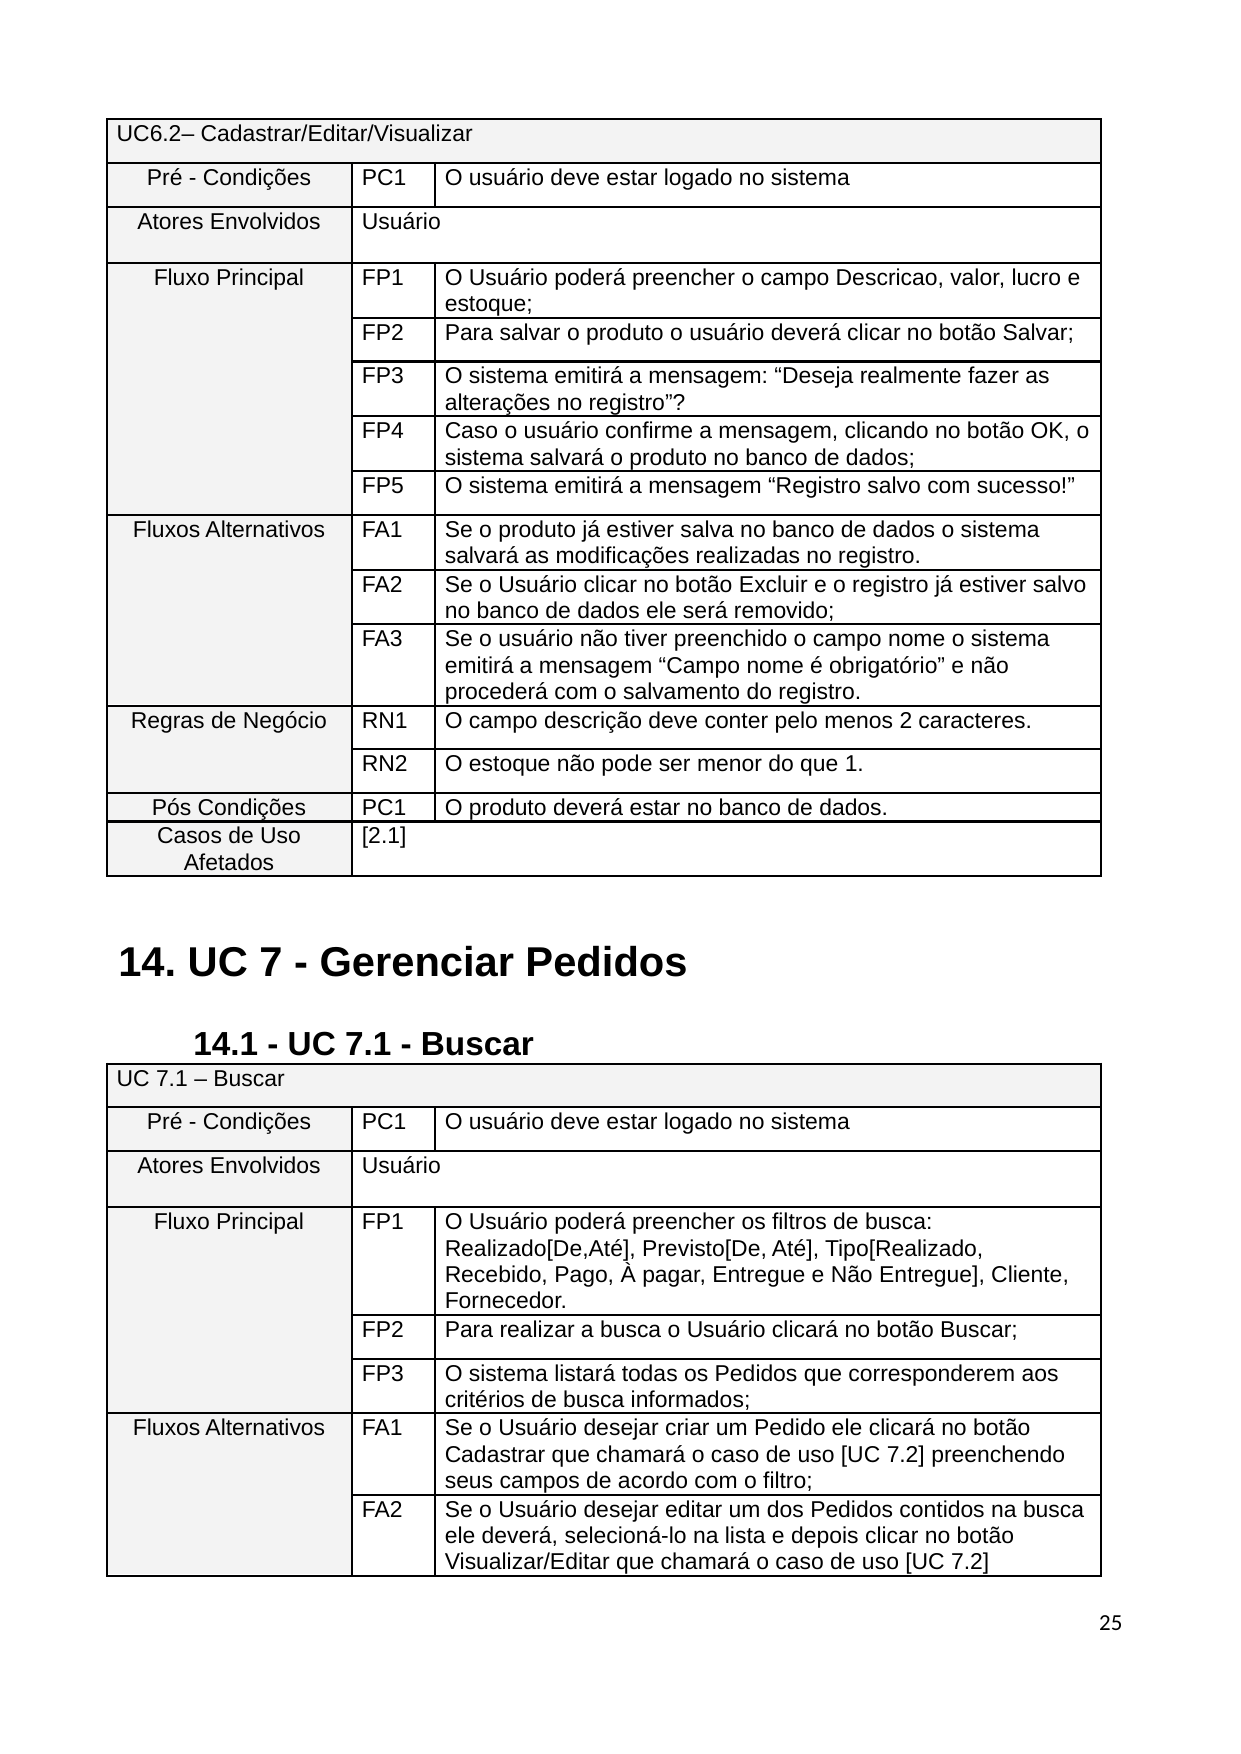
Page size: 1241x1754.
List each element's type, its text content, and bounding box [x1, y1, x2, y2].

table_cell Para salvar o produto o usuário deverá clicar no botão Salvar; [436, 319, 1100, 360]
table_cell O Usuário poderá preencher o campo Descricao, valor, lucro e estoque; [436, 264, 1100, 317]
text 14.1 - UC 7.1 - Buscar [118, 1024, 1122, 1062]
table_cell O sistema emitirá a mensagem “Registro salvo com sucesso!” [436, 472, 1100, 514]
table_cell Pré - Condições [108, 164, 351, 206]
table_cell FP5 [353, 472, 434, 514]
table_cell Fluxo Principal [108, 264, 351, 514]
table_cell FA2 [353, 571, 434, 623]
table_cell Fluxos Alternativos [108, 516, 351, 704]
table_cell Fluxos Alternativos [108, 1414, 351, 1574]
table_cell Regras de Negócio [108, 707, 351, 792]
table_cell PC1 [353, 164, 434, 206]
table_cell FA1 [353, 1414, 434, 1493]
table_cell O sistema emitirá a mensagem: “Deseja realmente fazer as alterações no registro”? [436, 363, 1100, 415]
table_cell Se o Usuário desejar editar um dos Pedidos contidos na busca ele deverá, selecioná-lo na lista e depois clicar no botão Visualizar/Editar que chamará o caso de uso [UC 7.2] [436, 1496, 1100, 1574]
table_cell Pré - Condições [108, 1108, 351, 1150]
table_cell PC1 [353, 1108, 434, 1150]
table_cell FP2 [353, 1316, 434, 1357]
table_cell O usuário deve estar logado no sistema [436, 1108, 1100, 1150]
table_cell O Usuário poderá preencher os filtros de busca: Realizado[De,Até], Previsto[De, Até], Tipo[Realizado, Recebido, Pago, À pagar, Entregue e Não Entregue], Cliente, Fornecedor. [436, 1208, 1100, 1314]
table_cell Atores Envolvidos [108, 208, 351, 262]
table_cell Usuário [353, 208, 1100, 262]
table_cell FP1 [353, 1208, 434, 1314]
table_cell Se o usuário não tiver preenchido o campo nome o sistema emitirá a mensagem “Campo nome é obrigatório” e não procederá com o salvamento do registro. [436, 625, 1100, 704]
table_cell O sistema listará todas os Pedidos que corresponderem aos critérios de busca informados; [436, 1360, 1100, 1412]
table_cell FP1 [353, 264, 434, 317]
table_cell O campo descrição deve conter pelo menos 2 caracteres. [436, 707, 1100, 748]
table_cell FA2 [353, 1496, 434, 1574]
table_cell Se o produto já estiver salva no banco de dados o sistema salvará as modificações realizadas no registro. [436, 516, 1100, 568]
text 14. UC 7 - Gerenciar Pedidos [118, 938, 1122, 986]
table_cell FP4 [353, 417, 434, 470]
table_header UC 7.1 – Buscar [108, 1065, 1100, 1106]
table_header UC6.2– Cadastrar/Editar/Visualizar [108, 120, 1100, 162]
table_cell Caso o usuário confirme a mensagem, clicando no botão OK, o sistema salvará o produto no banco de dados; [436, 417, 1100, 470]
table_cell FA1 [353, 516, 434, 568]
table_cell FP3 [353, 363, 434, 415]
table_cell Usuário [353, 1152, 1100, 1206]
table_cell FP2 [353, 319, 434, 360]
table_cell Se o Usuário clicar no botão Excluir e o registro já estiver salvo no banco de dados ele será removido; [436, 571, 1100, 623]
table_cell O usuário deve estar logado no sistema [436, 164, 1100, 206]
table_cell FA3 [353, 625, 434, 704]
table_cell RN2 [353, 750, 434, 792]
table_cell Pós Condições [108, 794, 351, 820]
table_cell Atores Envolvidos [108, 1152, 351, 1206]
table_cell O produto deverá estar no banco de dados. [436, 794, 1100, 820]
table_cell FP3 [353, 1360, 434, 1412]
table_cell Casos de Uso Afetados [108, 823, 351, 875]
table_cell O estoque não pode ser menor do que 1. [436, 750, 1100, 792]
table_cell RN1 [353, 707, 434, 748]
table_cell Se o Usuário desejar criar um Pedido ele clicará no botão Cadastrar que chamará o caso de uso [UC 7.2] preenchendo seus campos de acordo com o filtro; [436, 1414, 1100, 1493]
table_cell PC1 [353, 794, 434, 820]
table_cell Fluxo Principal [108, 1208, 351, 1412]
table_cell Para realizar a busca o Usuário clicará no botão Buscar; [436, 1316, 1100, 1357]
table_cell [2.1] [353, 823, 1100, 875]
